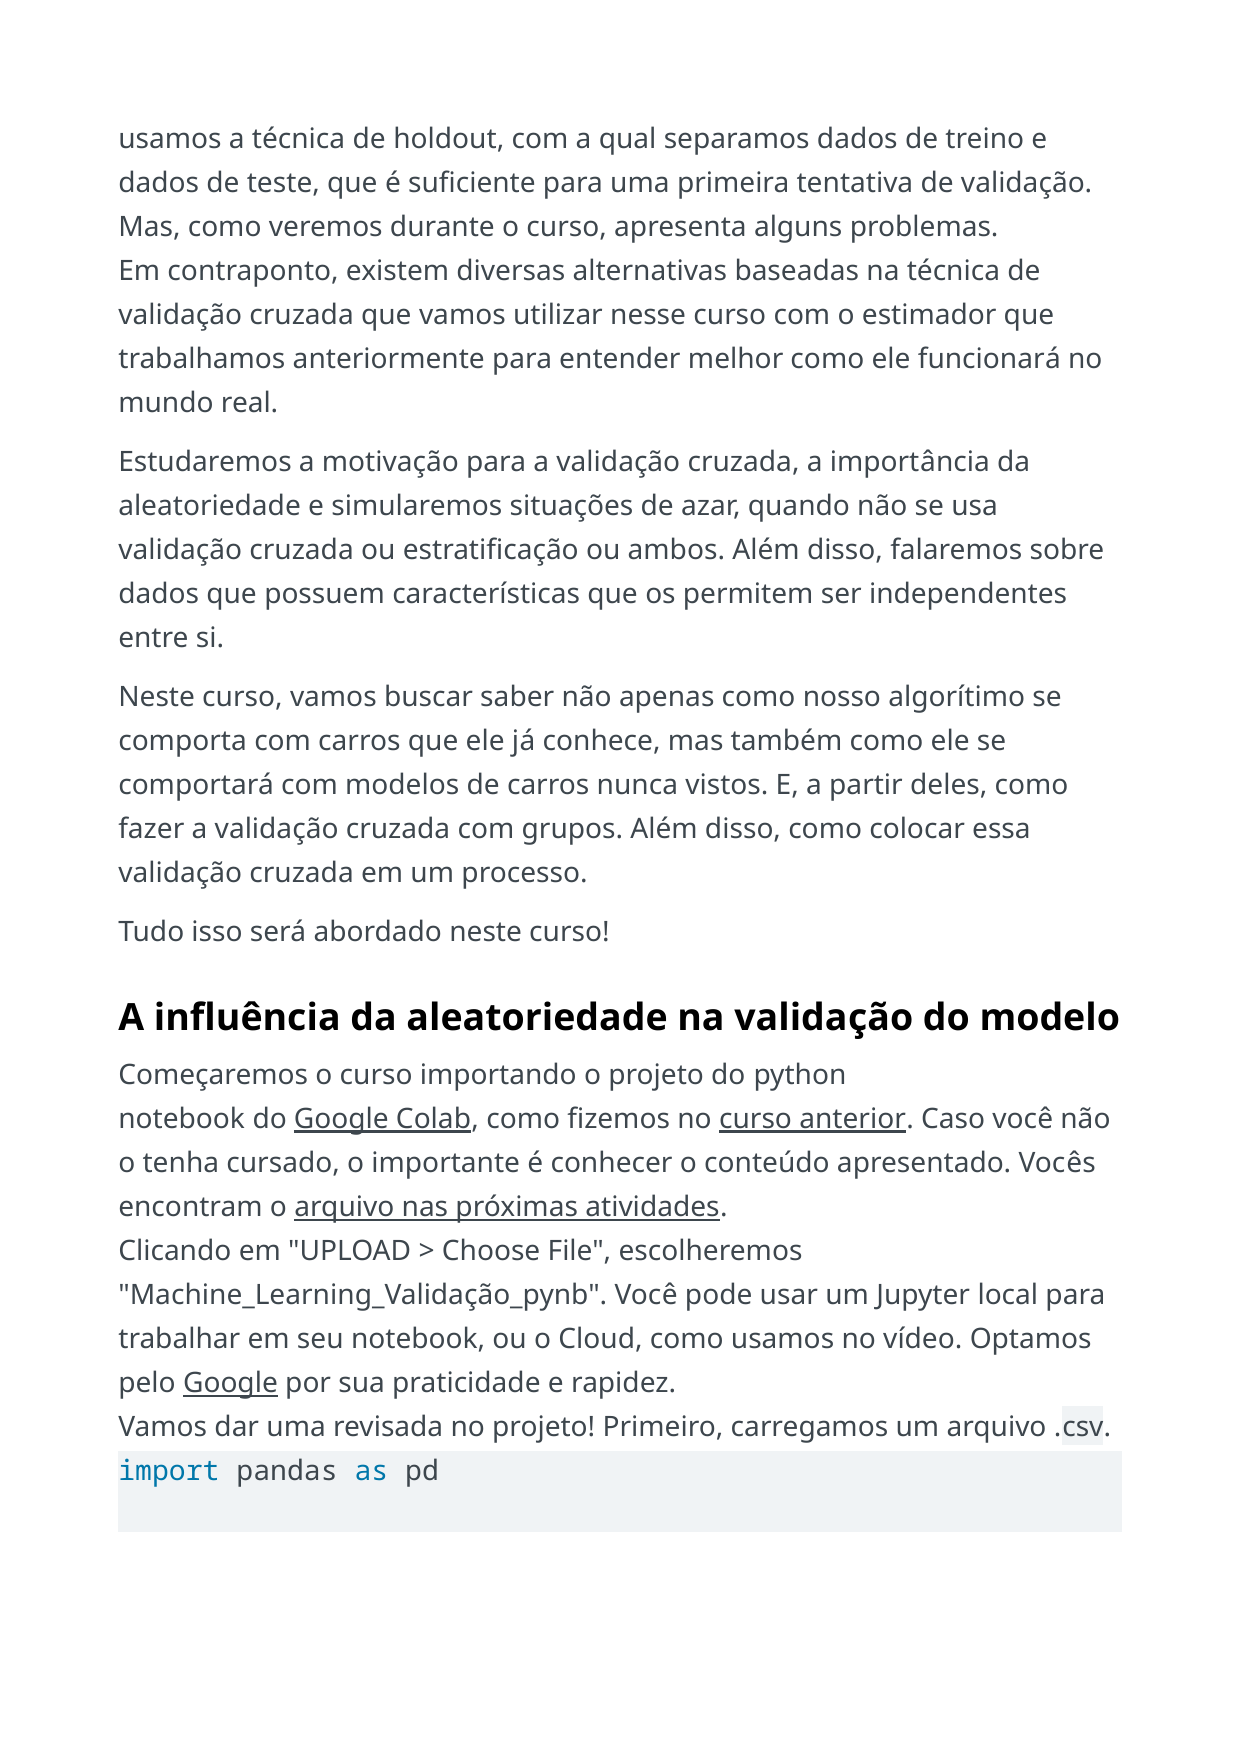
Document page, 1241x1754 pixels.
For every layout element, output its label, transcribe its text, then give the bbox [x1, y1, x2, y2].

text usamos a técnica de holdout, com a qual separamos dados de treino e dados de teste, que é suficiente para uma primeira tentativa de validação. Mas, como veremos durante o curso, apresenta alguns problemas. [118, 118, 1122, 244]
text Vamos dar uma revisada no projeto! Primeiro, carregamos um arquivo .csv. [118, 1406, 1122, 1445]
text Neste curso, vamos buscar saber não apenas como nosso algorítimo se comporta com carros que ele já conhece, mas também como ele se comportará com modelos de carros nunca vistos. E, a partir deles, como fazer a validação cruzada com grupos. Além disso, como colocar essa validação cruzada em um processo. [118, 676, 1122, 891]
text Em contraponto, existem diversas alternativas baseadas na técnica de validação cruzada que vamos utilizar nesse curso com o estimador que trabalhamos anteriormente para entender melhor como ele funcionará no mundo real. [118, 250, 1122, 421]
subtitle A influência da aleatoriedade na validação do modelo [118, 990, 1122, 1041]
text import pandas as pd [118, 1451, 1122, 1489]
text Clicando em "UPLOAD > Choose File", escolheremos "Machine_Learning_Validação_pynb". Você pode usar um Jupyter local para trabalhar em seu notebook, ou o Cloud, como usamos no vídeo. Optamos pelo Google por sua praticidade e rapidez. [118, 1230, 1122, 1401]
text Começaremos o curso importando o projeto do python notebook do Google Colab, como fizemos no curso anterior. Caso você não o tenha cursado, o importante é conhecer o conteúdo apresentado. Vocês encontram o arquivo nas próximas atividades. [118, 1054, 1122, 1224]
text Tudo isso será abordado neste curso! [118, 911, 1122, 949]
text Estudaremos a motivação para a validação cruzada, a importância da aleatoriedade e simularemos situações de azar, quando não se usa validação cruzada ou estratificação ou ambos. Além disso, falaremos sobre dados que possuem características que os permitem ser independentes entre si. [118, 441, 1122, 656]
